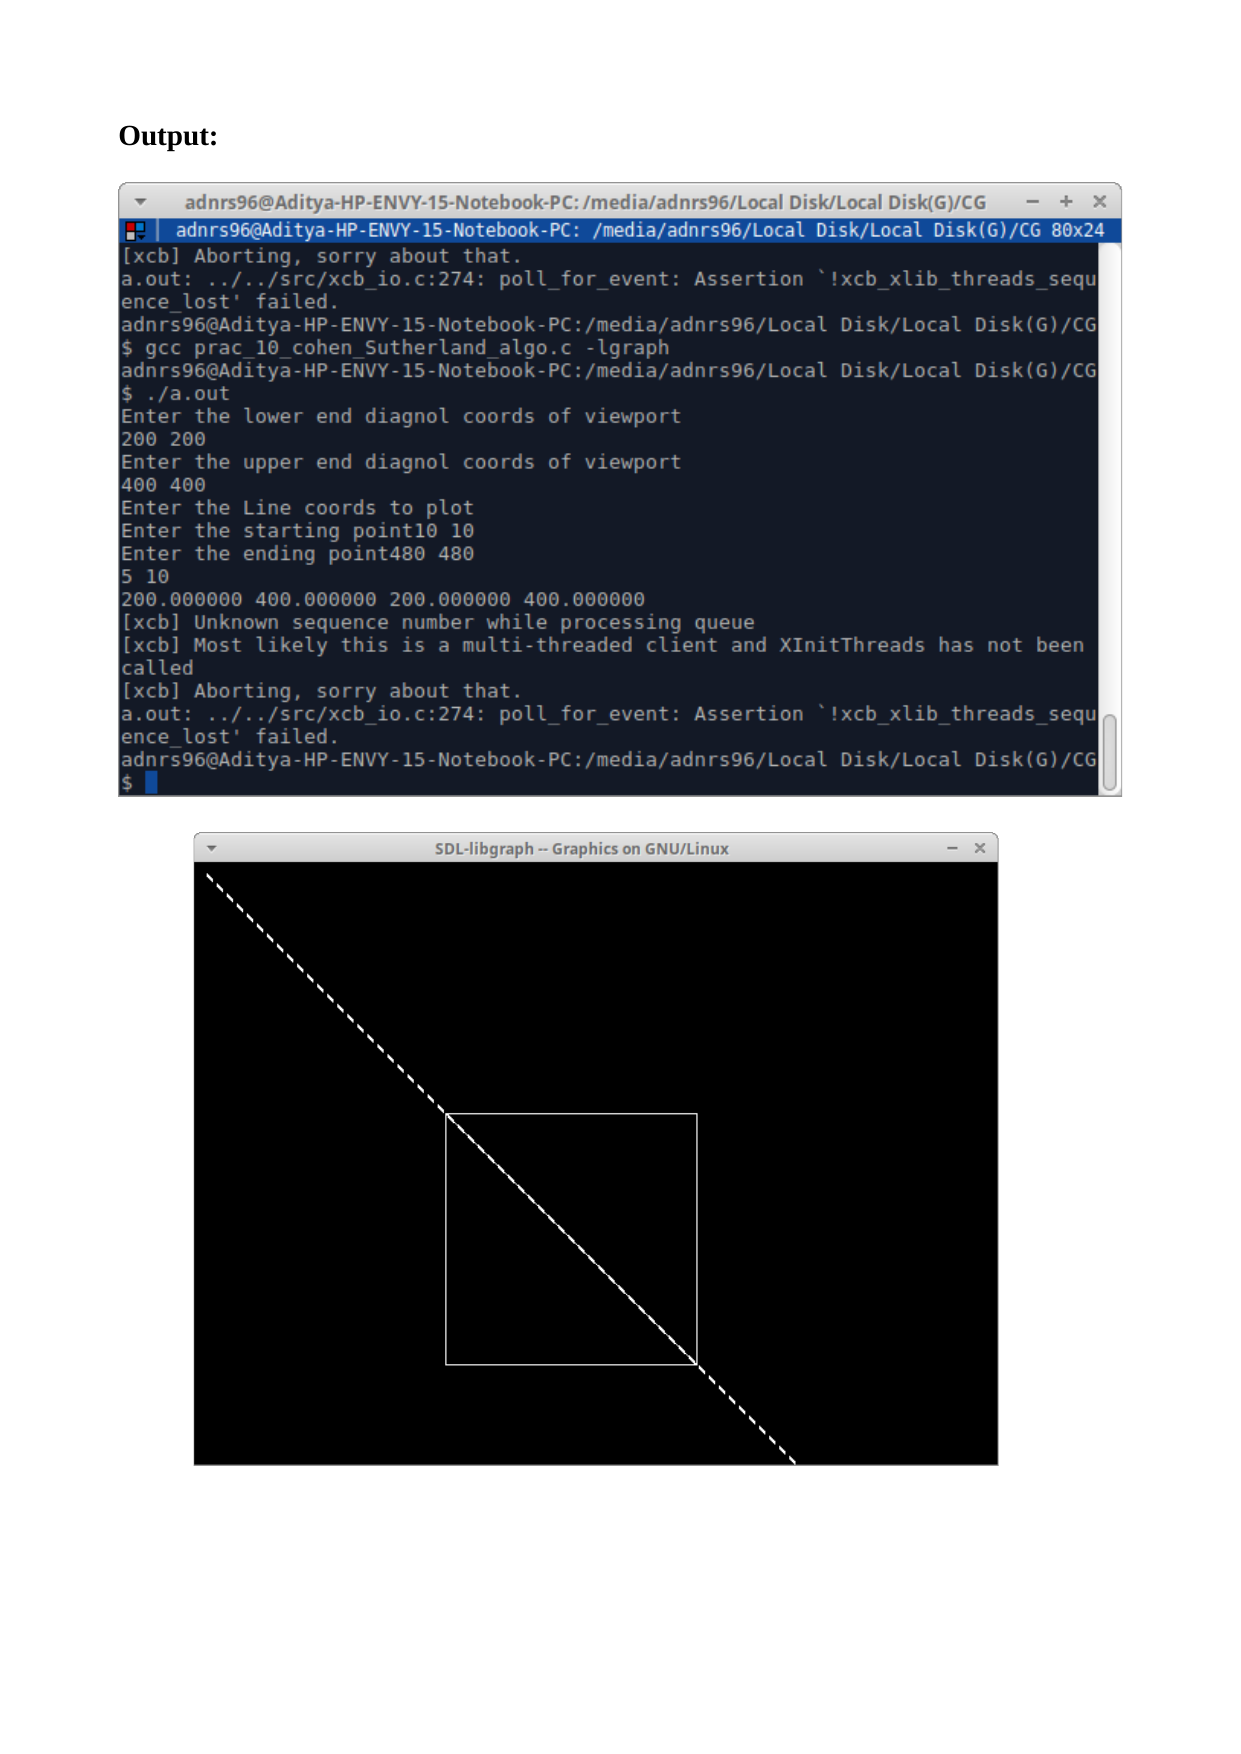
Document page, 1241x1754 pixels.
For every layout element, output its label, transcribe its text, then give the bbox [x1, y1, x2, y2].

picture [118, 182, 1123, 797]
text Output: [118, 118, 1122, 152]
picture [193, 832, 999, 1466]
